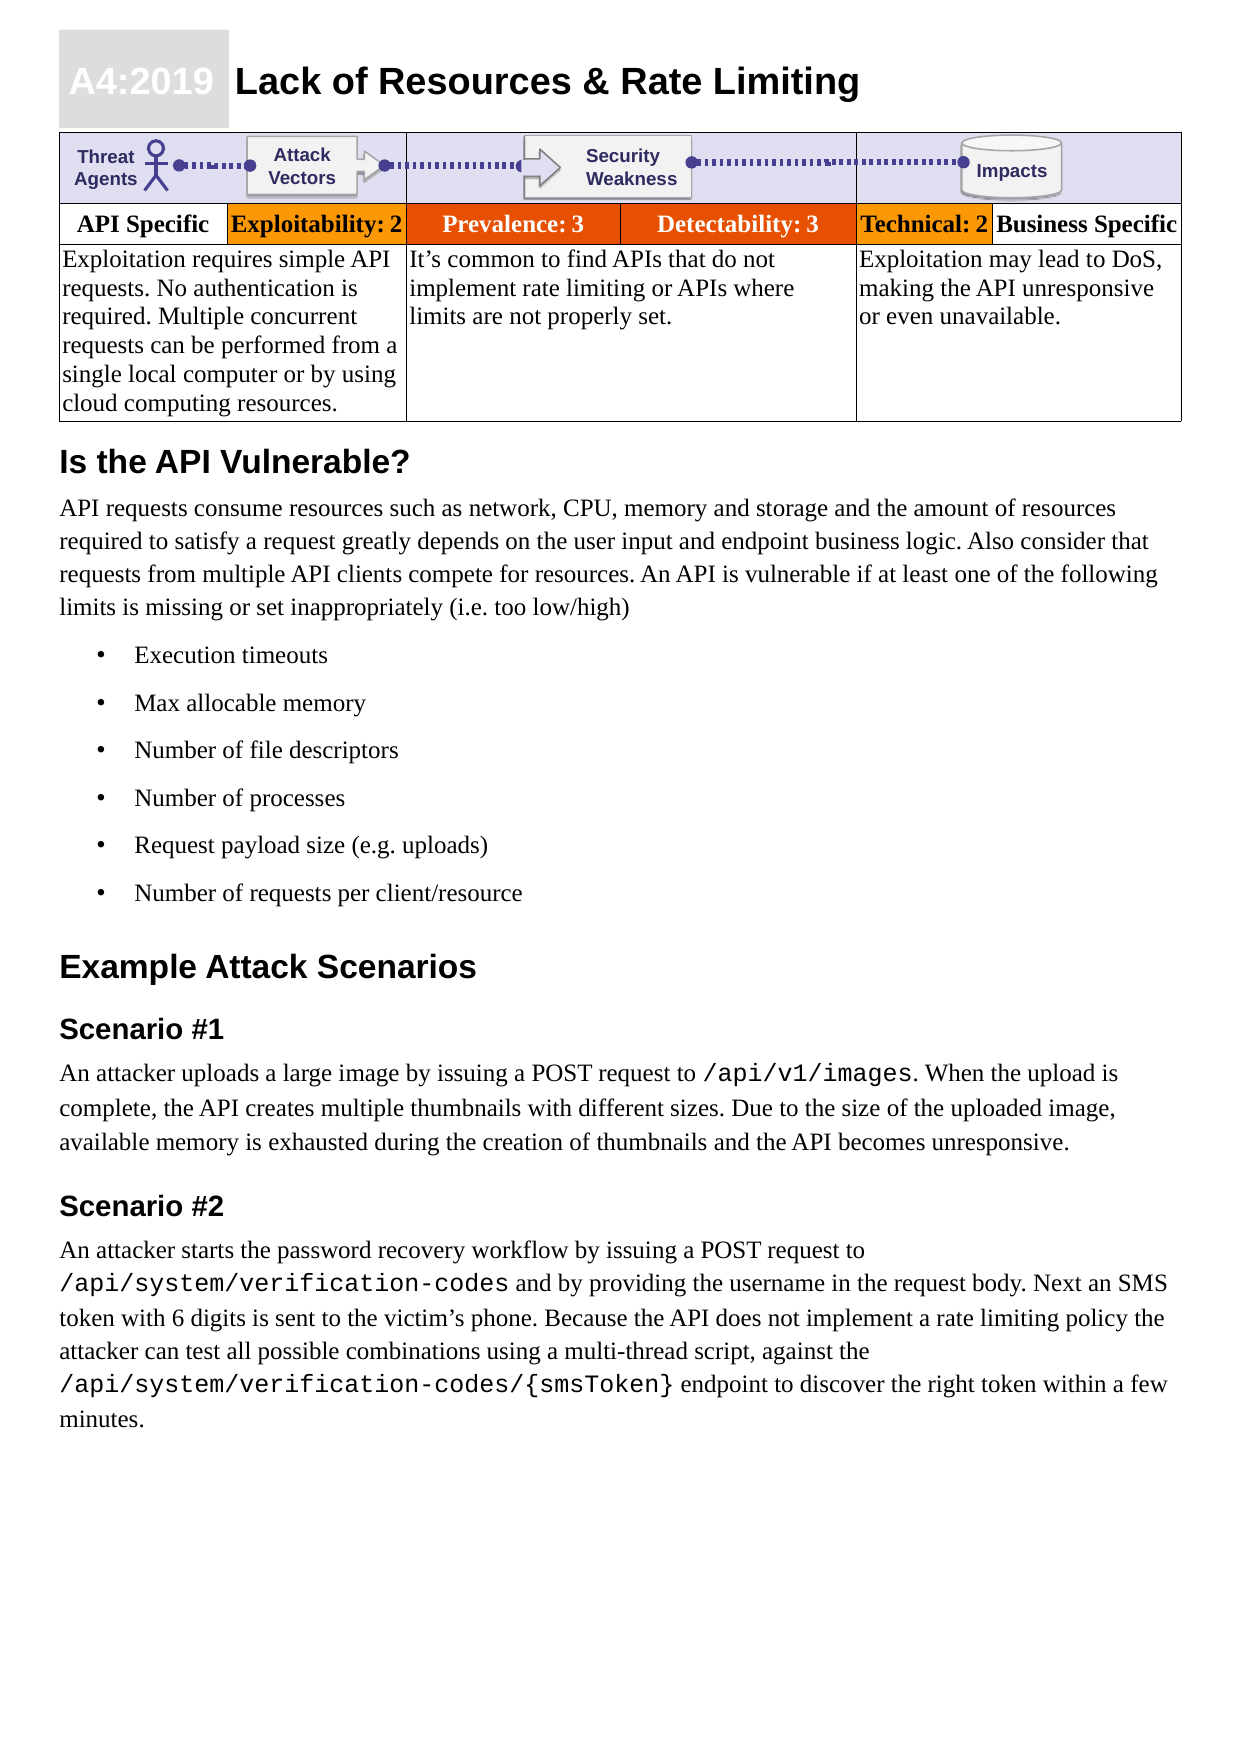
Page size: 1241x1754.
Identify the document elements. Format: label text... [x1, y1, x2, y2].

table_header [620, 133, 856, 203]
subtitle Is the API Vulnerable? [59, 442, 1181, 481]
list Number of processes [97, 783, 1181, 812]
text API requests consume resources such as network, CPU, memory and storage and the amount of resources required to satisfy a request greatly depends on the user input and endpoint business logic. Also consider that requests from multiple API clients compete for resources. An API is vulnerable if at least one of the following limits is missing or set inappropriately (i.e. too low/high) [59, 493, 1181, 621]
table_cell Exploitation requires simple API requests. No authentication is required. Multiple concurrent requests can be performed from a single local computer or by using cloud computing resources. [60, 245, 406, 421]
table_header [992, 133, 1181, 203]
text An attacker starts the password recovery workflow by issuing a POST request to /api/system/verification-codes and by providing the username in the request body. Next an SMS token with 6 digits is sent to the victim’s phone. Because the API does not implement a rate limiting policy the attacker can test all possible combinations using a multi-thread script, against the /api/system/verification-codes/{smsToken} endpoint to discover the right token within a few minutes. [59, 1235, 1181, 1433]
list Execution timeouts [97, 640, 1181, 669]
table_cell Exploitation may lead to DoS, making the API unresponsive or even unavailable. [857, 245, 1181, 421]
table_header [60, 133, 227, 203]
table_cell Prevalence: 3 [407, 204, 620, 244]
text An attacker uploads a large image by issuing a POST request to /api/v1/images. When the upload is complete, the API creates multiple thumbnails with different sizes. Due to the size of the uploaded image, available memory is exhausted during the creation of thumbnails and the API becomes unresponsive. [59, 1058, 1181, 1155]
table_cell Technical: 2 [857, 204, 992, 244]
list Number of requests per client/resource [97, 878, 1181, 907]
subtitle Example Attack Scenarios [59, 946, 1181, 985]
list Number of file descriptors [97, 735, 1181, 764]
table_cell API Specific [60, 204, 227, 244]
table_header [407, 133, 620, 203]
list Max allocable memory [97, 688, 1181, 716]
table_cell Exploitability: 2 [228, 204, 406, 244]
list Request payload size (e.g. uploads) [97, 830, 1181, 859]
subtitle Scenario #2 [59, 1189, 1181, 1222]
subtitle Scenario #1 [59, 1012, 1181, 1046]
table_header [227, 133, 406, 203]
table_header [857, 133, 992, 203]
table_cell It’s common to find APIs that do not implement rate limiting or APIs where limits are not properly set. [407, 245, 856, 421]
table_cell Detectability: 3 [621, 204, 856, 244]
table_cell Business Specific [993, 204, 1181, 244]
